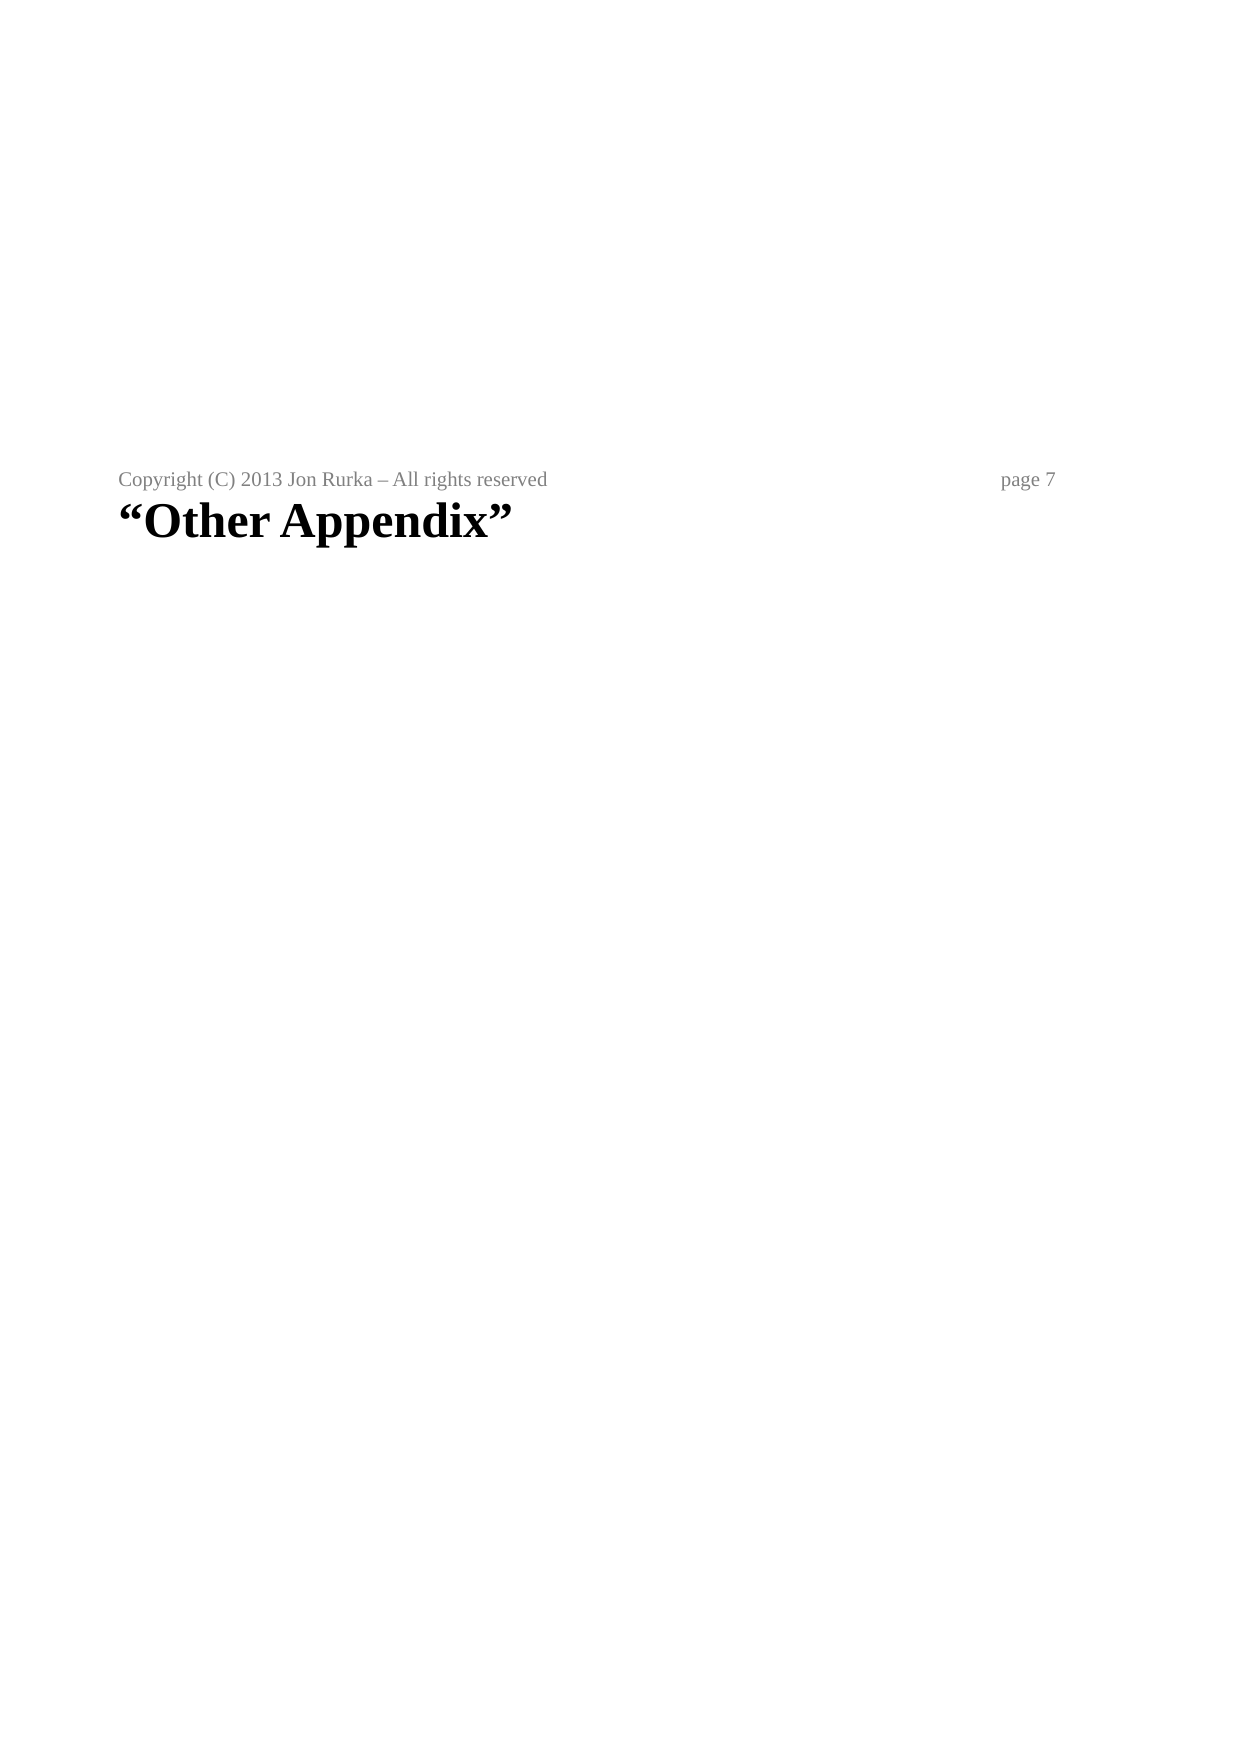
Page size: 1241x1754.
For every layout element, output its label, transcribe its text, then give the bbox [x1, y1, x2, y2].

text Copyright (C) 2013 Jon Rurka – All rights reserved page 7 “Other Appendix” [118, 463, 1106, 549]
